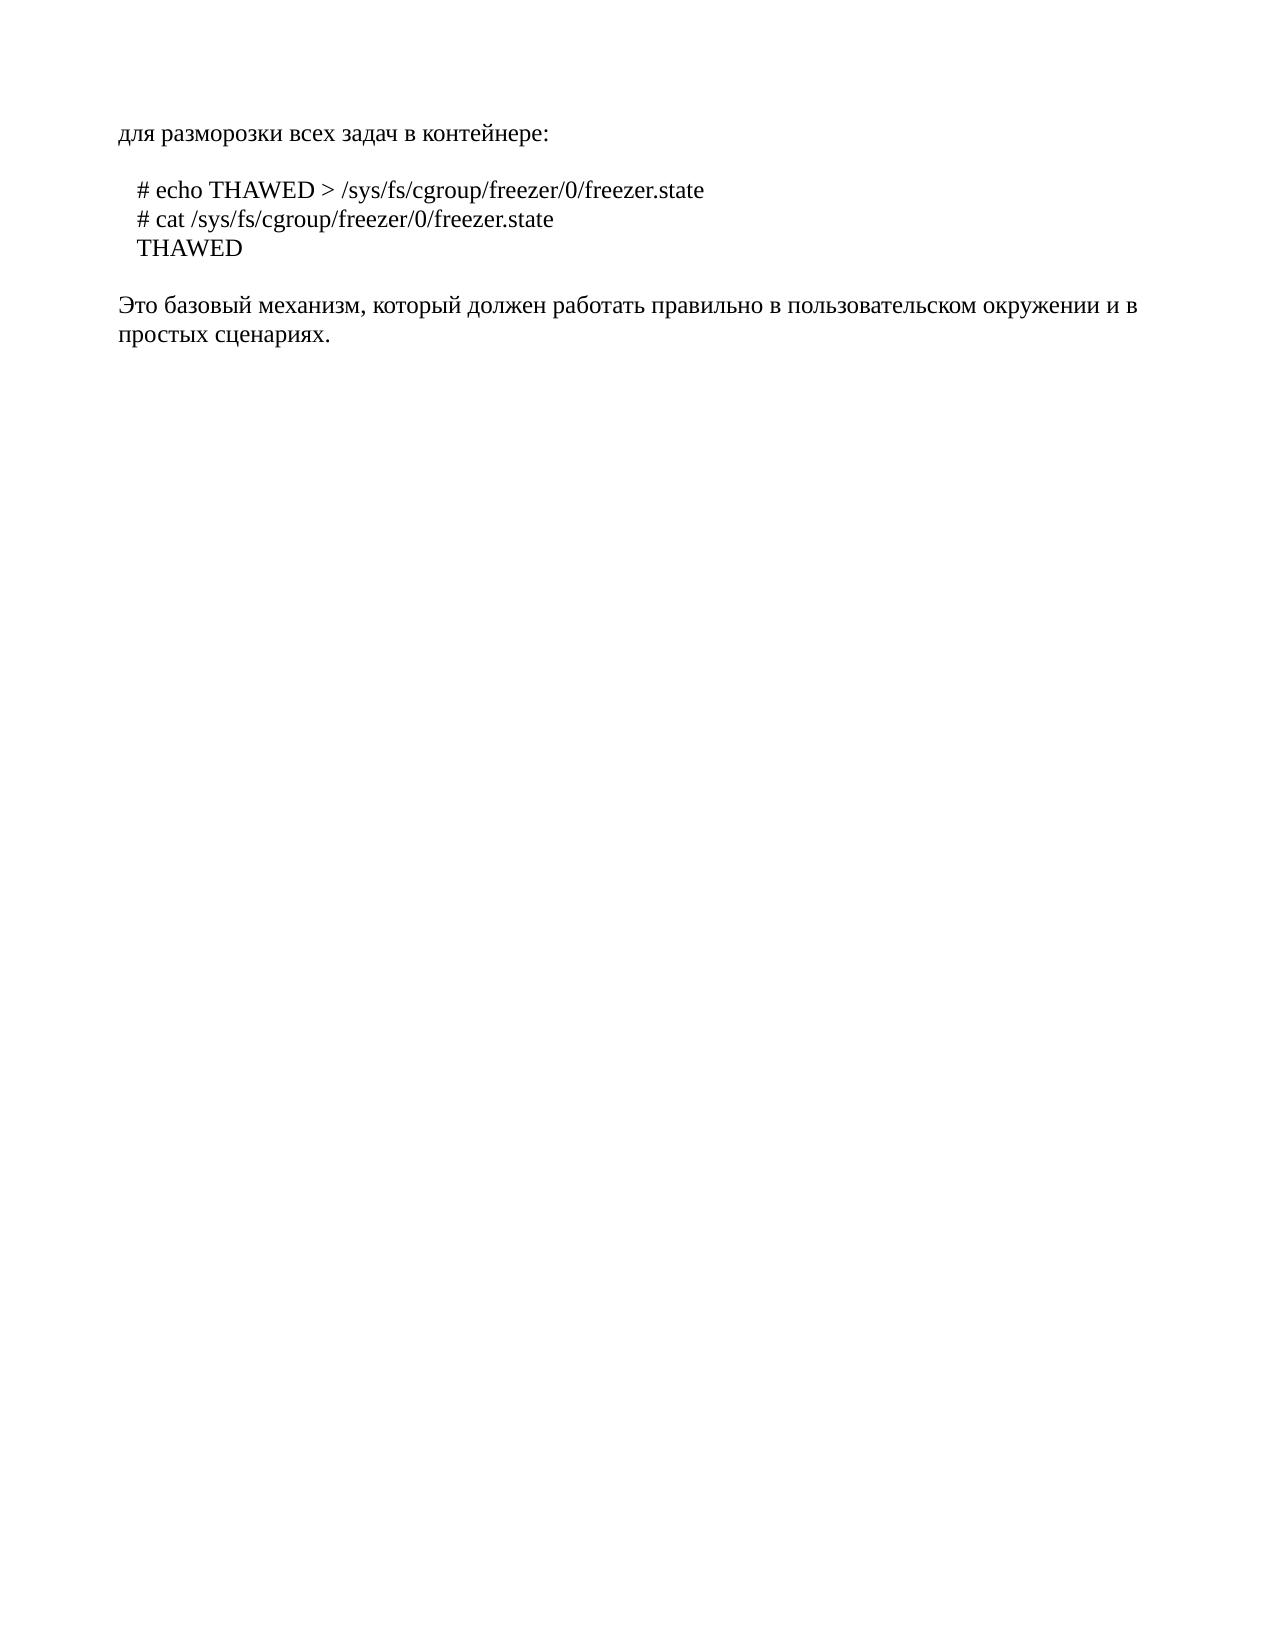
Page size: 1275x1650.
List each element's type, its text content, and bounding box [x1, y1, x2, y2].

text Это базовый механизм, который должен работать правильно в пользовательском окружении и в простых сценариях. [118, 291, 1157, 348]
text # echo THAWED > /sys/fs/cgroup/freezer/0/freezer.state [118, 176, 1157, 204]
text для разморозки всех задач в контейнере: [118, 118, 1157, 147]
text # cat /sys/fs/cgroup/freezer/0/freezer.state [118, 204, 1157, 233]
text THAWED [118, 233, 1157, 262]
